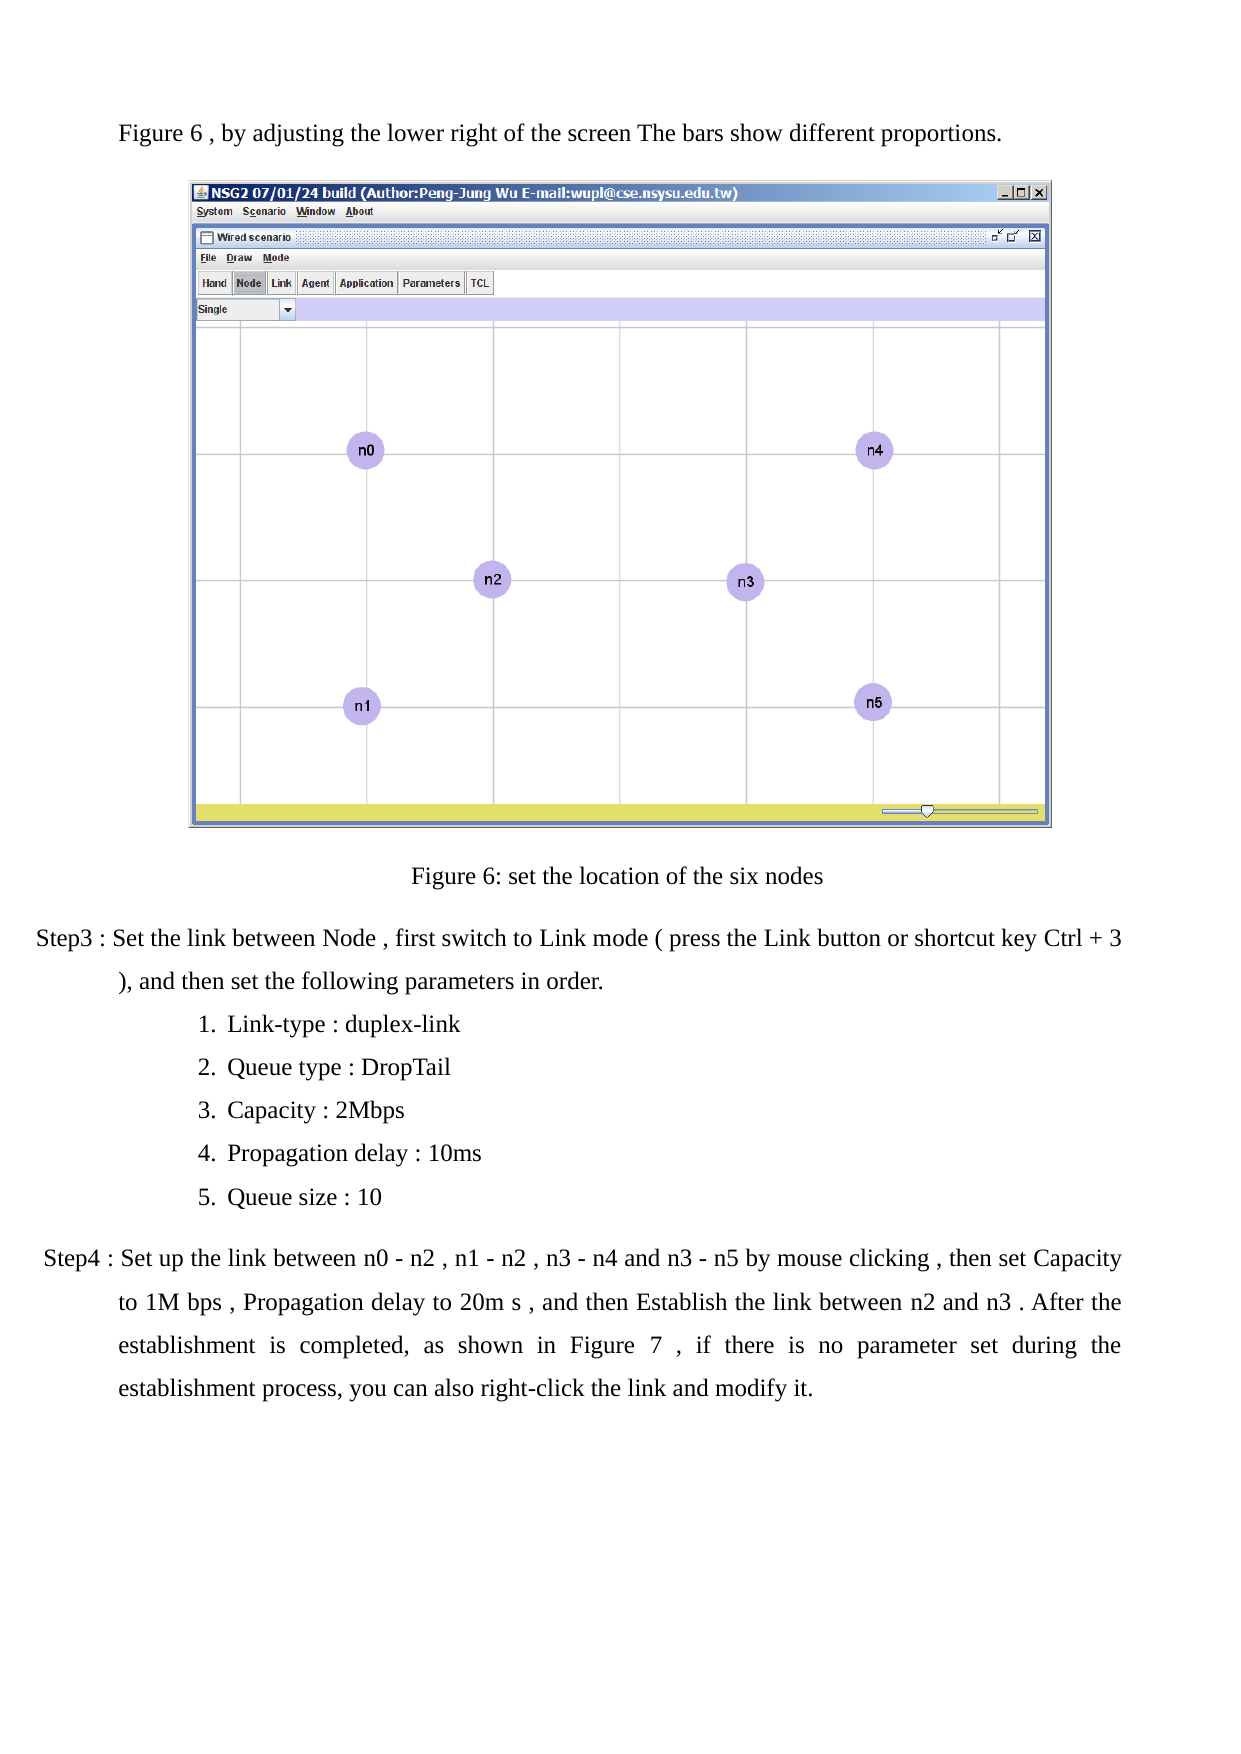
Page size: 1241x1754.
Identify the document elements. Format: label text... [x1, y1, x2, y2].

list Queue type : DropTail [227, 1052, 1122, 1081]
text Step3 : Set the link between Node , first switch to Link mode ( press the Link button or shortcut key Ctrl + 3 ), and then set the following parameters in order. [36, 923, 1122, 995]
list Queue size : 10 [227, 1182, 1122, 1210]
picture [188, 180, 1052, 828]
text Figure 6: set the location of the six nodes [118, 861, 1122, 890]
list Capacity : 2Mbps [227, 1095, 1122, 1124]
list Link-type : duplex-link [227, 1009, 1122, 1038]
text Figure 6 , by adjusting the lower right of the screen The bars show different proportions. [36, 118, 1122, 147]
list Propagation delay : 10ms [227, 1138, 1122, 1167]
text Step4 : Set up the link between n0 - n2 , n1 - n2 , n3 - n4 and n3 - n5 by mouse clicking , then set Capacity to 1M bps , Propagation delay to 20m s , and then Establish the link between n2 and n3 . After the establishment is completed, as shown in Figure 7 , if there is no parameter set during the establishment process, you can also right-click the link and modify it. [43, 1243, 1122, 1402]
